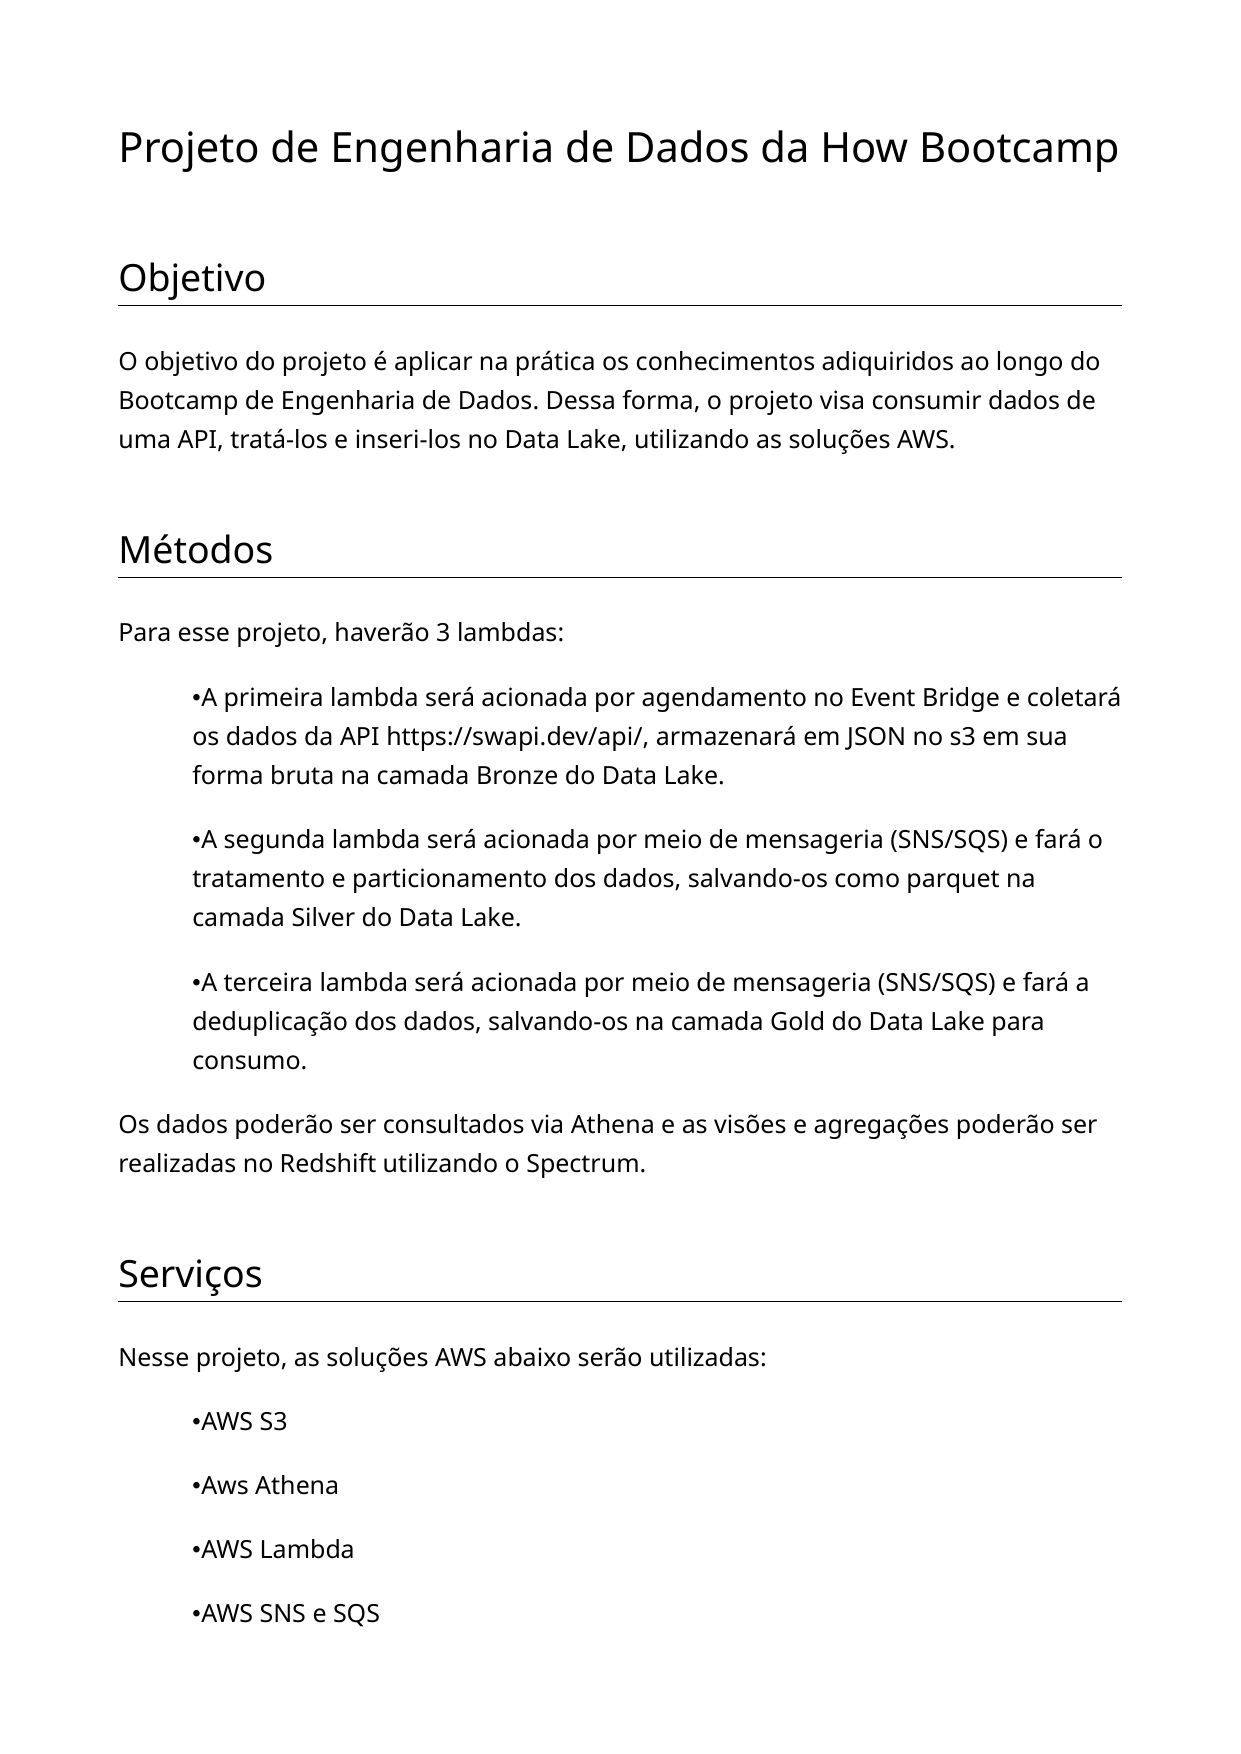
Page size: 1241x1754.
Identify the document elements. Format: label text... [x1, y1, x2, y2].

list AWS SNS e SQS [118, 1596, 1122, 1630]
text Nesse projeto, as soluções AWS abaixo serão utilizadas: [118, 1339, 1122, 1373]
subtitle Métodos [118, 523, 1122, 577]
list A primeira lambda será acionada por agendamento no Event Bridge e coletará os dados da API https://swapi.dev/api/, armazenará em JSON no s3 em sua forma bruta na camada Bronze do Data Lake. [118, 679, 1122, 792]
text Os dados poderão ser consultados via Athena e as visões e agregações poderão ser realizadas no Redshift utilizando o Spectrum. [118, 1107, 1122, 1180]
text Para esse projeto, haverão 3 lambdas: [118, 615, 1122, 649]
subtitle Serviços [118, 1248, 1122, 1301]
list A terceira lambda será acionada por meio de mensageria (SNS/SQS) e fará a deduplicação dos dados, salvando-os na camada Gold do Data Lake para consumo. [118, 964, 1122, 1077]
list AWS S3 [118, 1403, 1122, 1438]
subtitle Projeto de Engenharia de Dados da How Bootcamp [118, 118, 1122, 175]
subtitle Objetivo [118, 252, 1122, 305]
list A segunda lambda será acionada por meio de mensageria (SNS/SQS) e fará o tratamento e particionamento dos dados, salvando-os como parquet na camada Silver do Data Lake. [118, 822, 1122, 934]
list AWS Lambda [118, 1532, 1122, 1566]
list Aws Athena [118, 1468, 1122, 1502]
text O objetivo do projeto é aplicar na prática os conhecimentos adiquiridos ao longo do Bootcamp de Engenharia de Dados. Dessa forma, o projeto visa consumir dados de uma API, tratá-los e inseri-los no Data Lake, utilizando as soluções AWS. [118, 343, 1122, 456]
